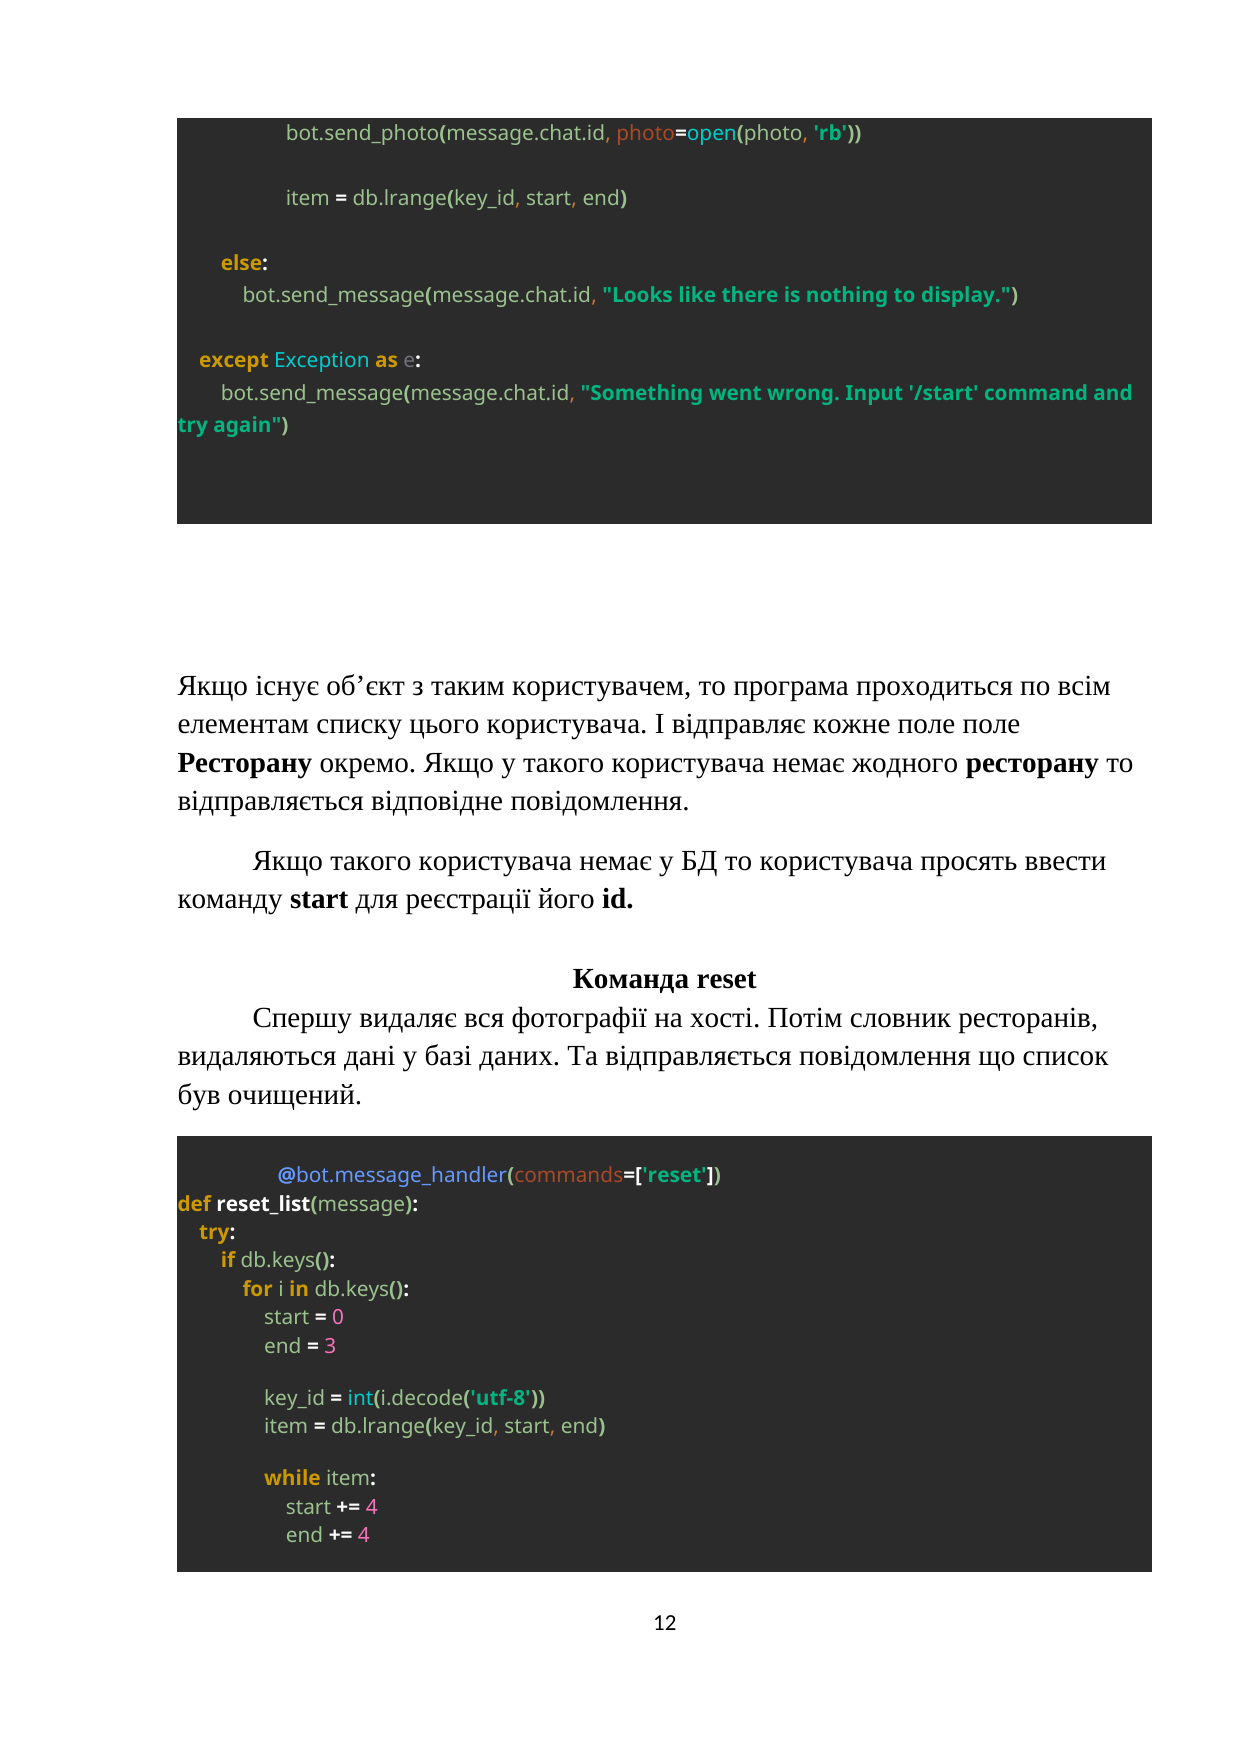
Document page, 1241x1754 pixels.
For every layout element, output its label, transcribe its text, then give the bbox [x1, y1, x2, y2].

text @bot.message_handler(commands=['reset']) def reset_list(message): try: if db.keys(): for i in db.keys(): start = 0 end = 3 key_id = int(i.decode('utf-8')) item = db.lrange(key_id, start, end) while item: start += 4 end += 4 [177, 1136, 1152, 1572]
text Спершу видаляє вся фотографії на хості. Потім словник ресторанів, видаляються дані у базі даних. Та відправляється повідомлення що список був очищений. [177, 1000, 1152, 1111]
subtitle Команда reset [177, 961, 1152, 995]
text bot.send_photo(message.chat.id, photo=open(photo, 'rb')) item = db.lrange(key_id, start, end) else: bot.send_message(message.chat.id, "Looks like there is nothing to display.") except Exception as e: bot.send_message(message.chat.id, "Something went wrong. Input '/start' command and try again") [177, 118, 1152, 471]
text Якщо такого користувача немає у БД то користувача просять ввести команду start для реєстрації його id. [177, 843, 1152, 915]
text Якщо існує об’єкт з таким користувачем, то програма проходиться по всім елементам списку цього користувача. І відправляє кожне поле поле Ресторану окремо. Якщо у такого користувача немає жодного ресторану то відправляється відповідне повідомлення. [177, 668, 1152, 817]
